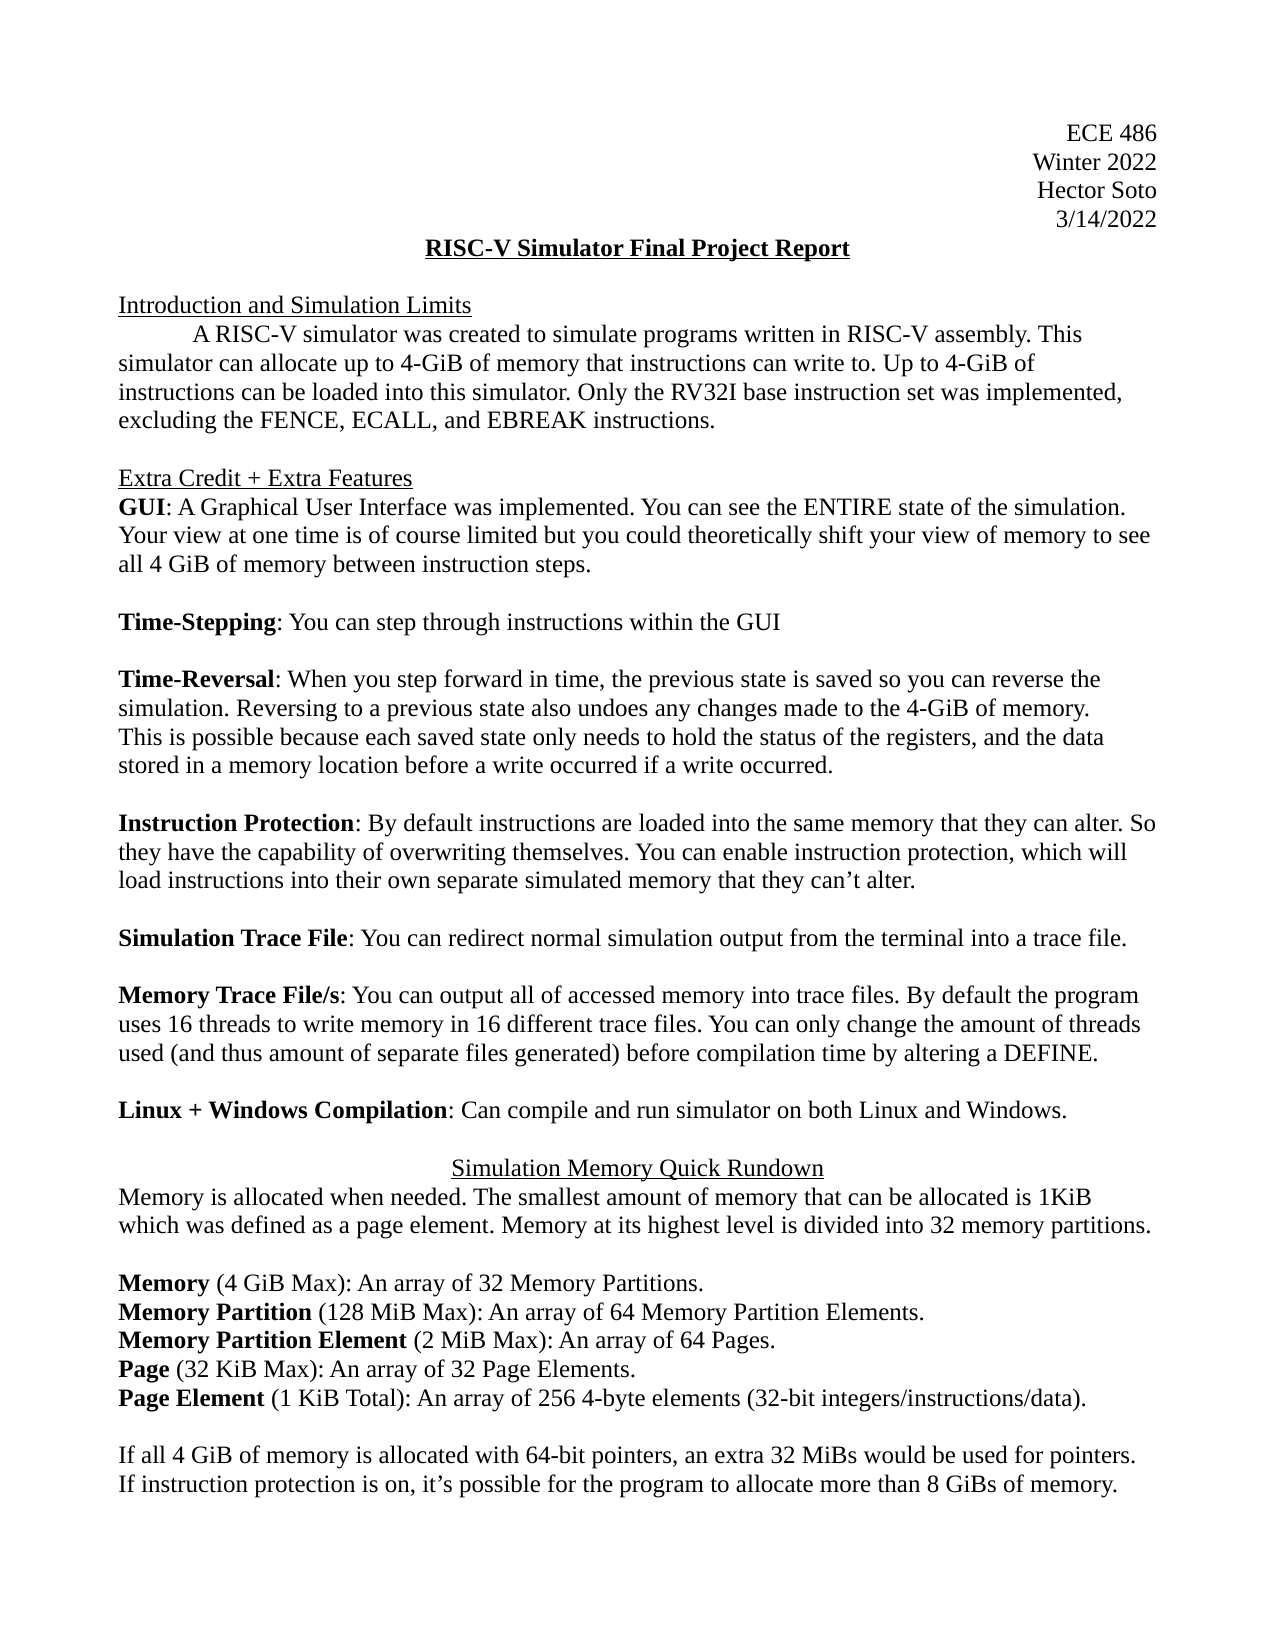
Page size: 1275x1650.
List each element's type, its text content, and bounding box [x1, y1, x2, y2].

text If all 4 GiB of memory is allocated with 64-bit pointers, an extra 32 MiBs would be used for pointers. [118, 1441, 1157, 1469]
text Memory is allocated when needed. The smallest amount of memory that can be allocated is 1KiB which was defined as a page element. Memory at its highest level is divided into 32 memory partitions. [118, 1182, 1157, 1239]
text Simulation Trace File: You can redirect normal simulation output from the terminal into a trace file. [118, 923, 1157, 952]
text Extra Credit + Extra Features [118, 463, 1157, 492]
text Introduction and Simulation Limits [118, 291, 1157, 319]
text Instruction Protection: By default instructions are loaded into the same memory that they can alter. So they have the capability of overwriting themselves. You can enable instruction protection, which will load instructions into their own separate simulated memory that they can’t alter. [118, 808, 1157, 894]
text Time-Stepping: You can step through instructions within the GUI [118, 607, 1157, 636]
text GUI: A Graphical User Interface was implemented. You can see the ENTIRE state of the simulation. [118, 492, 1157, 521]
text Memory Partition Element (2 MiB Max): An array of 64 Pages. [118, 1326, 1157, 1354]
text Page (32 KiB Max): An array of 32 Page Elements. [118, 1354, 1157, 1383]
text Your view at one time is of course limited but you could theoretically shift your view of memory to see all 4 GiB of memory between instruction steps. [118, 521, 1157, 578]
text Simulation Memory Quick Rundown [118, 1153, 1157, 1182]
text Memory (4 GiB Max): An array of 32 Memory Partitions. [118, 1268, 1157, 1297]
text Time-Reversal: When you step forward in time, the previous state is saved so you can reverse the simulation. Reversing to a previous state also undoes any changes made to the 4-GiB of memory. [118, 664, 1157, 722]
text 3/14/2022 [118, 204, 1157, 233]
text A RISC-V simulator was created to simulate programs written in RISC-V assembly. This simulator can allocate up to 4-GiB of memory that instructions can write to. Up to 4-GiB of instructions can be loaded into this simulator. Only the RV32I base instruction set was implemented, excluding the FENCE, ECALL, and EBREAK instructions. [118, 319, 1157, 434]
text This is possible because each saved state only needs to hold the status of the registers, and the data stored in a memory location before a write occurred if a write occurred. [118, 722, 1157, 779]
text If instruction protection is on, it’s possible for the program to allocate more than 8 GiBs of memory. [118, 1469, 1157, 1498]
text ECE 486 [118, 118, 1157, 147]
text Linux + Windows Compilation: Can compile and run simulator on both Linux and Windows. [118, 1096, 1157, 1124]
text RISC-V Simulator Final Project Report [118, 233, 1157, 262]
text Memory Partition (128 MiB Max): An array of 64 Memory Partition Elements. [118, 1297, 1157, 1326]
text Memory Trace File/s: You can output all of accessed memory into trace files. By default the program uses 16 threads to write memory in 16 different trace files. You can only change the amount of threads used (and thus amount of separate files generated) before compilation time by altering a DEFINE. [118, 981, 1157, 1067]
text Page Element (1 KiB Total): An array of 256 4-byte elements (32-bit integers/instructions/data). [118, 1383, 1157, 1412]
text Winter 2022 [118, 147, 1157, 176]
text Hector Soto [118, 176, 1157, 204]
